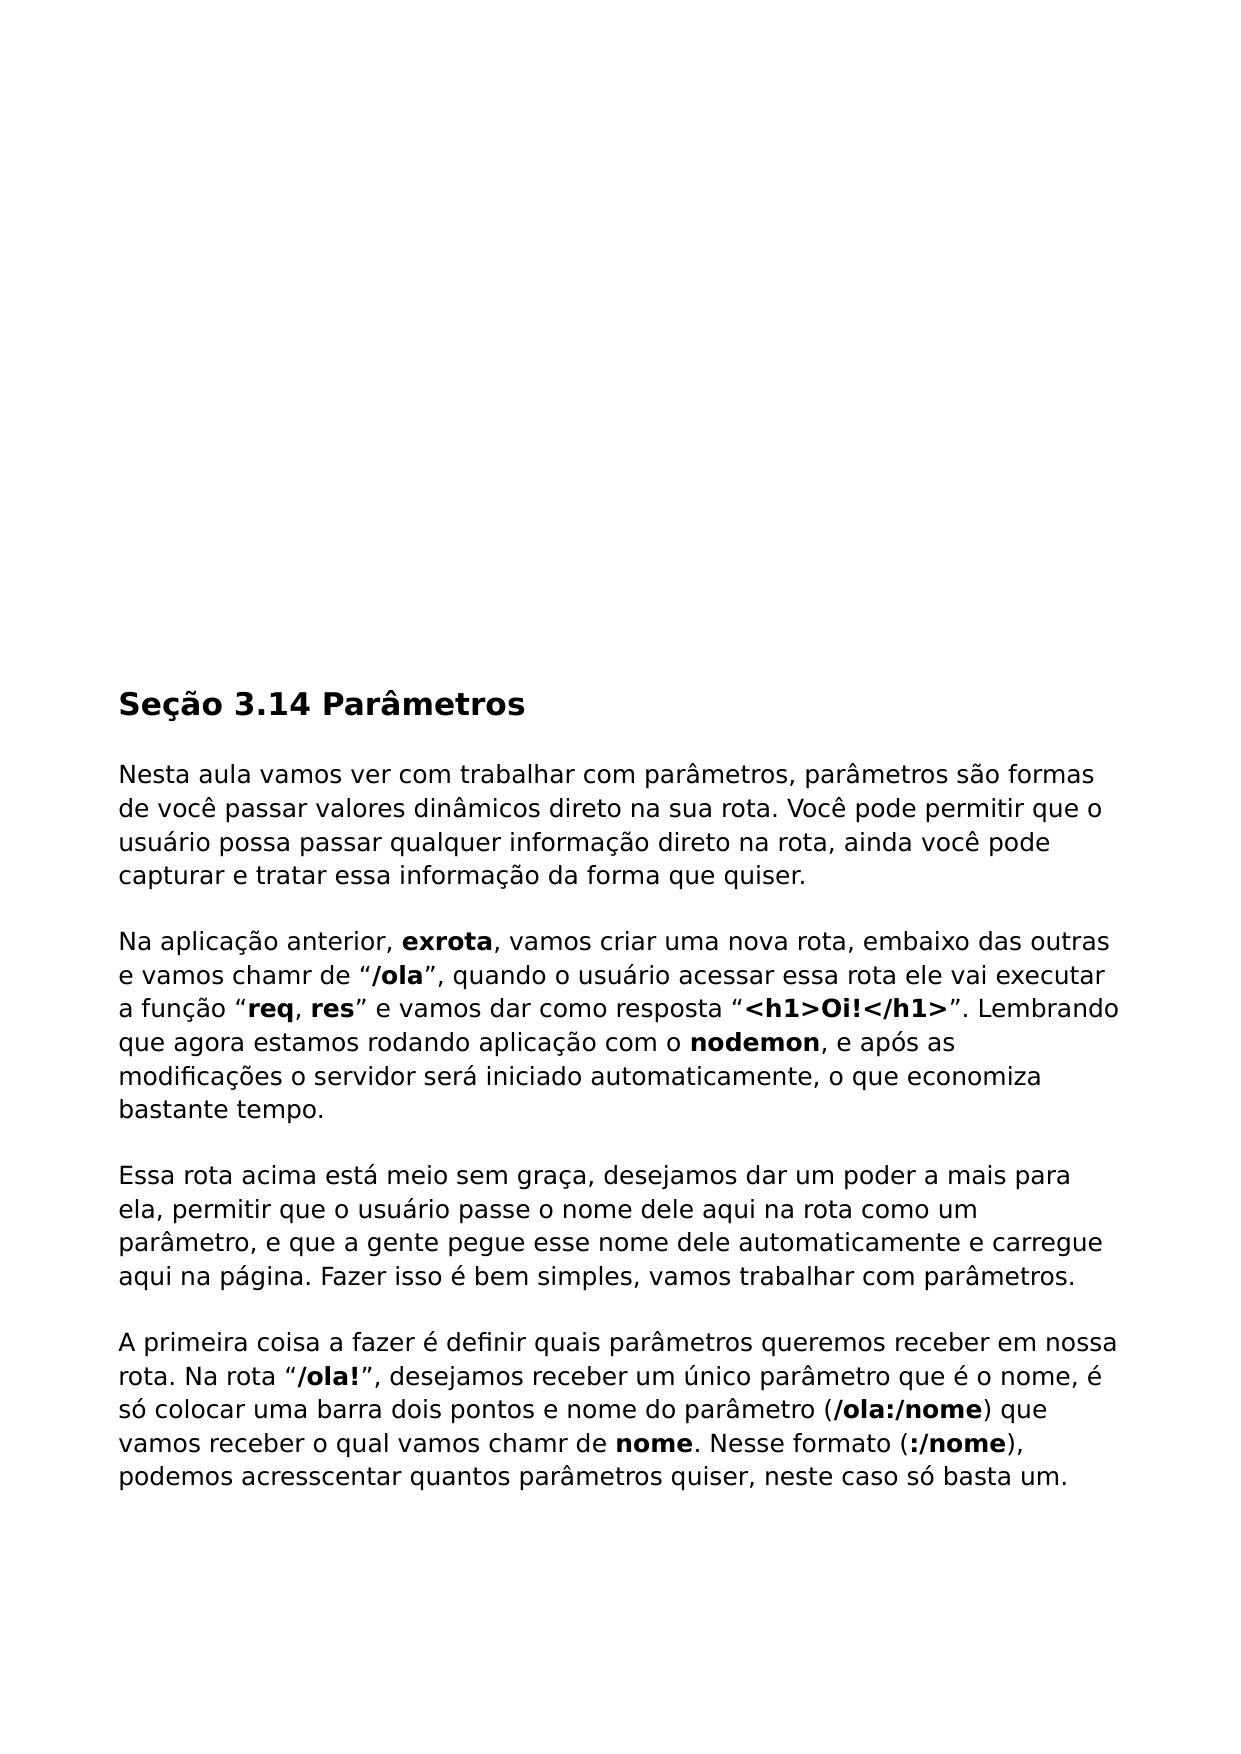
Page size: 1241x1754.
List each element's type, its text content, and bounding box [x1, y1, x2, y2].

text Essa rota acima está meio sem graça, desejamos dar um poder a mais para ela, permitir que o usuário passe o nome dele aqui na rota como um parâmetro, e que a gente pegue esse nome dele automaticamente e carregue aqui na página. Fazer isso é bem simples, vamos trabalhar com parâmetros. [118, 1161, 1122, 1291]
text Na aplicação anterior, exrota, vamos criar uma nova rota, embaixo das outras e vamos chamr de “/ola”, quando o usuário acessar essa rota ele vai executar a função “req, res” e vamos dar como resposta “<h1>Oi!</h1>”. Lembrando que agora estamos rodando aplicação com o nodemon, e após as modificações o servidor será iniciado automaticamente, o que economiza bastante tempo. [118, 927, 1122, 1124]
text Seção 3.14 Parâmetros [118, 686, 1122, 722]
text Nesta aula vamos ver com trabalhar com parâmetros, parâmetros são formas de você passar valores dinâmicos direto na sua rota. Você pode permitir que o usuário possa passar qualquer informação direto na rota, ainda você pode capturar e tratar essa informação da forma que quiser. [118, 761, 1122, 890]
text A primeira coisa a fazer é definir quais parâmetros queremos receber em nossa rota. Na rota “/ola!”, desejamos receber um único parâmetro que é o nome, é só colocar uma barra dois pontos e nome do parâmetro (/ola:/nome) que vamos receber o qual vamos chamr de nome. Nesse formato (:/nome), podemos acresscentar quantos parâmetros quiser, neste caso só basta um. [118, 1328, 1122, 1491]
